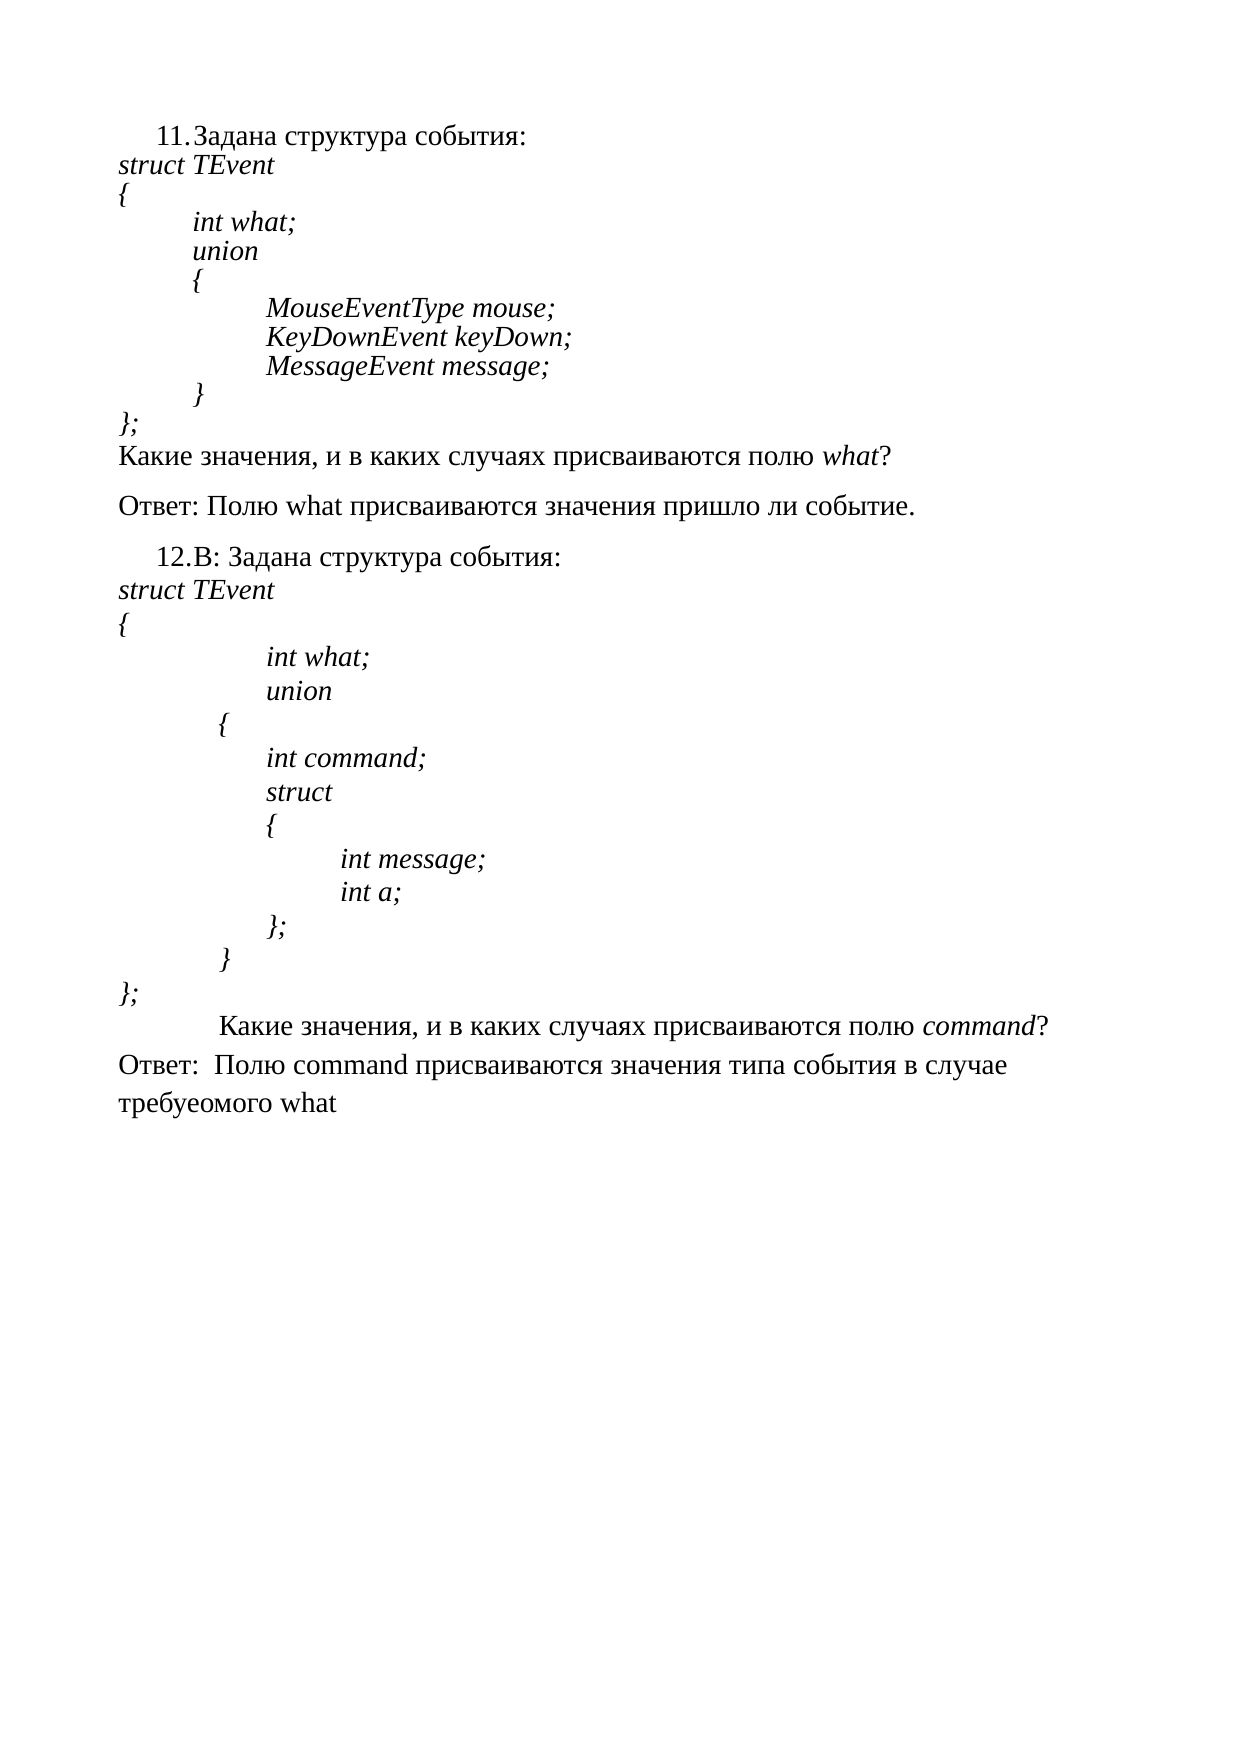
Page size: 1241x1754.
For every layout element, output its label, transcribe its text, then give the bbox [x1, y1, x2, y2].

list int what; [118, 639, 1122, 673]
list Какие значения, и в каких случаях присваиваются полю command? [118, 1008, 1122, 1042]
list Ответ: Полю what присваиваются значения пришло ли событие. [118, 488, 1122, 522]
list union [118, 238, 1122, 266]
list }; [118, 975, 1122, 1008]
list }; [118, 908, 1122, 941]
list int a; [118, 874, 1122, 908]
list Ответ: Полю command присваиваются значения типа события в случае требуеомого what [118, 1047, 1122, 1119]
list { [118, 266, 1122, 295]
list }; [118, 409, 1122, 438]
list } [118, 941, 1122, 975]
list { [118, 807, 1122, 841]
list { [118, 707, 1122, 740]
list struct TEvent [118, 572, 1122, 606]
list int what; [118, 209, 1122, 238]
list KeyDownEvent keyDown; [118, 323, 1122, 352]
list } [118, 381, 1122, 409]
list { [118, 606, 1122, 639]
list Задана структура события: [156, 118, 1122, 152]
list Какие значения, и в каких случаях присваиваются полю what? [118, 438, 1122, 472]
list struct TEvent [118, 152, 1122, 180]
list int message; [118, 841, 1122, 874]
list int command; [118, 740, 1122, 774]
list struct [118, 774, 1122, 807]
list MessageEvent message; [118, 352, 1122, 381]
list union [118, 673, 1122, 707]
list { [118, 180, 1122, 209]
list В: Задана структура события: [156, 539, 1122, 572]
list MouseEventType mouse; [118, 295, 1122, 323]
